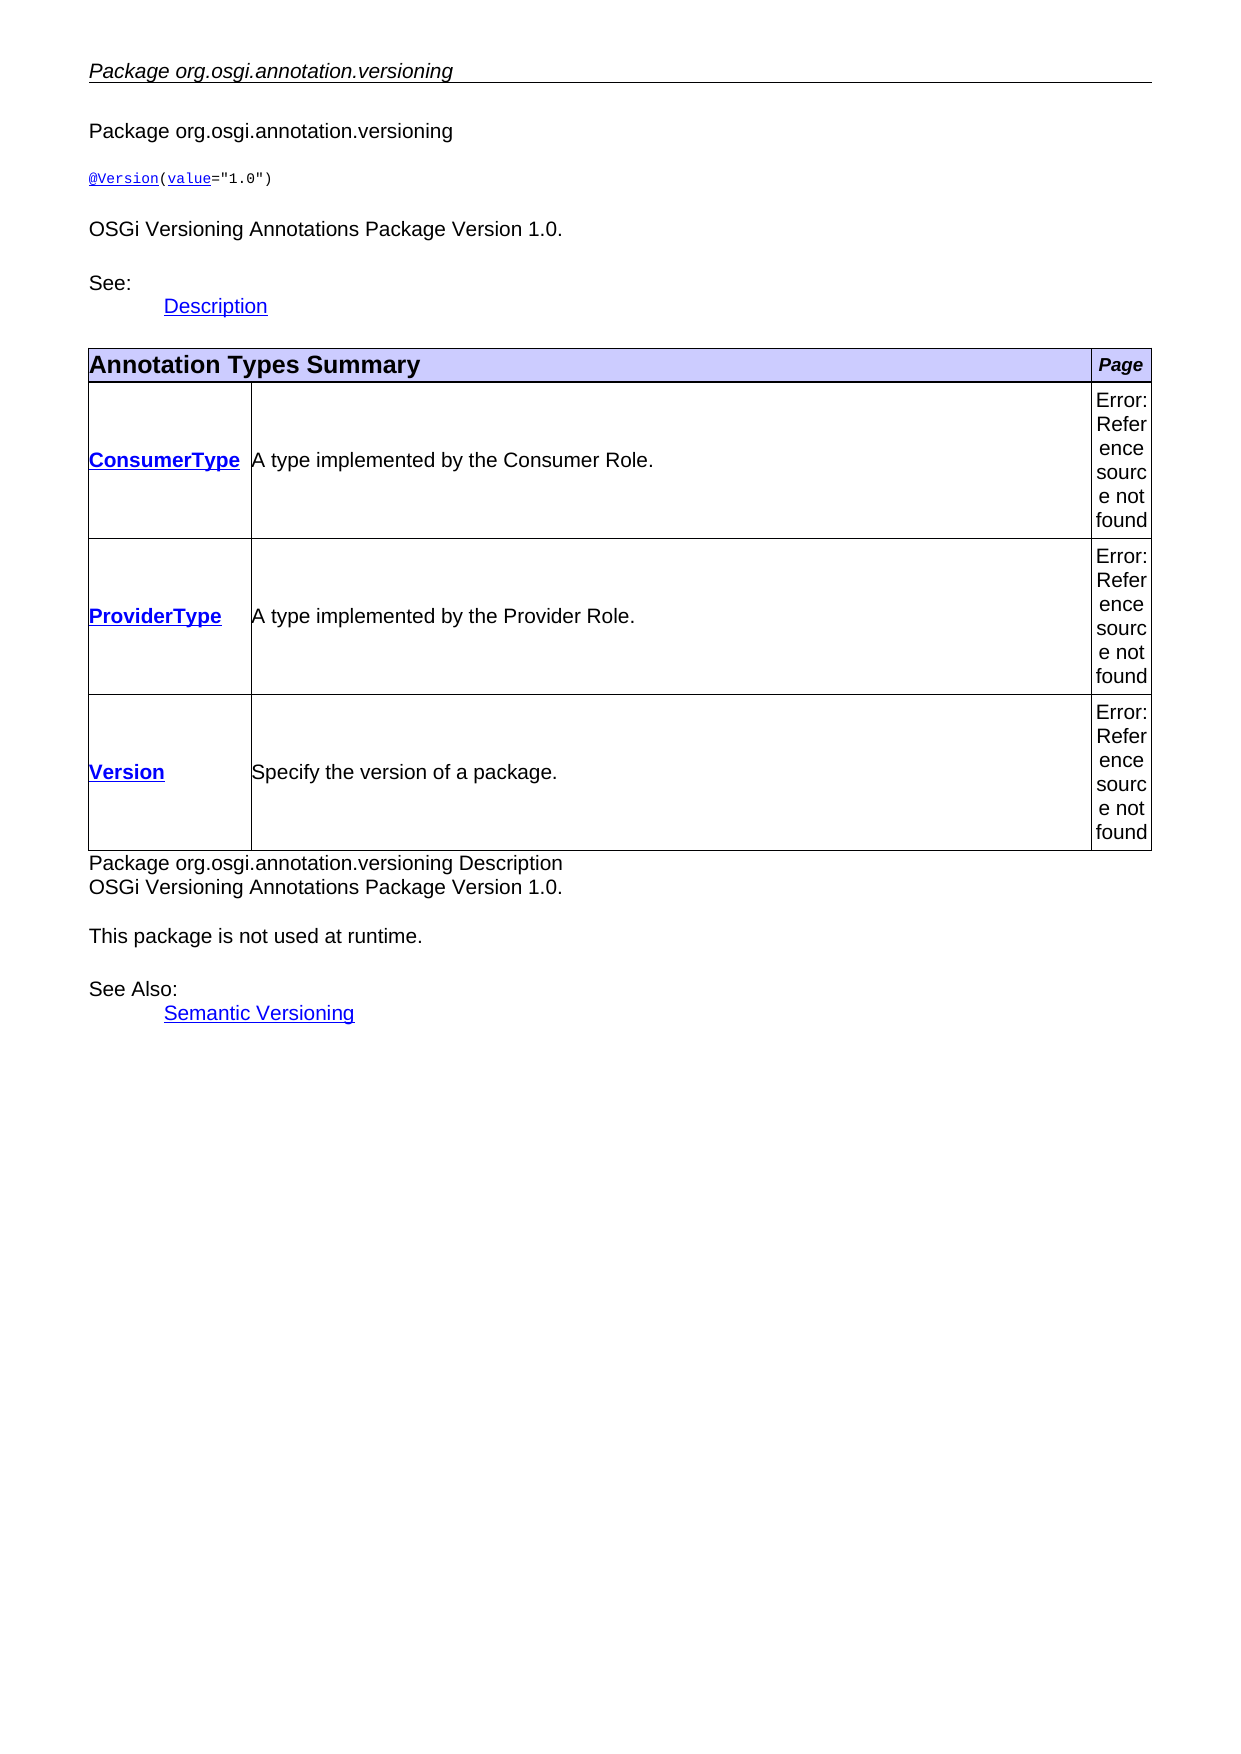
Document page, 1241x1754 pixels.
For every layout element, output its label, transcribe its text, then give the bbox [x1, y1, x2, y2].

text See: [88, 270, 1152, 294]
text Package org.osgi.annotation.versioning [88, 118, 1152, 142]
table_cell Error: Reference source not found [1092, 539, 1151, 693]
table_header Annotation Types Summary [89, 349, 1091, 381]
text OSGi Versioning Annotations Package Version 1.0. [88, 217, 1152, 241]
table_cell Version [89, 695, 251, 849]
table_cell ProviderType [89, 539, 251, 693]
text See Also: [88, 977, 1152, 1001]
text Description [163, 294, 1152, 318]
table_cell A type implemented by the Provider Role. [252, 539, 1091, 693]
text @Version(value="1.0") [88, 172, 1152, 188]
table_cell Specify the version of a package. [252, 695, 1091, 849]
table_header Page [1092, 349, 1151, 381]
table_cell Error: Reference source not found [1092, 695, 1151, 849]
text OSGi Versioning Annotations Package Version 1.0. [88, 874, 1152, 898]
text Semantic Versioning [163, 1001, 1152, 1024]
table_cell Error: Reference source not found [1092, 383, 1151, 537]
text This package is not used at runtime. [88, 923, 1152, 947]
text Package org.osgi.annotation.versioning Description [88, 851, 1152, 874]
table_cell A type implemented by the Consumer Role. [252, 383, 1091, 537]
table_cell ConsumerType [89, 383, 251, 537]
